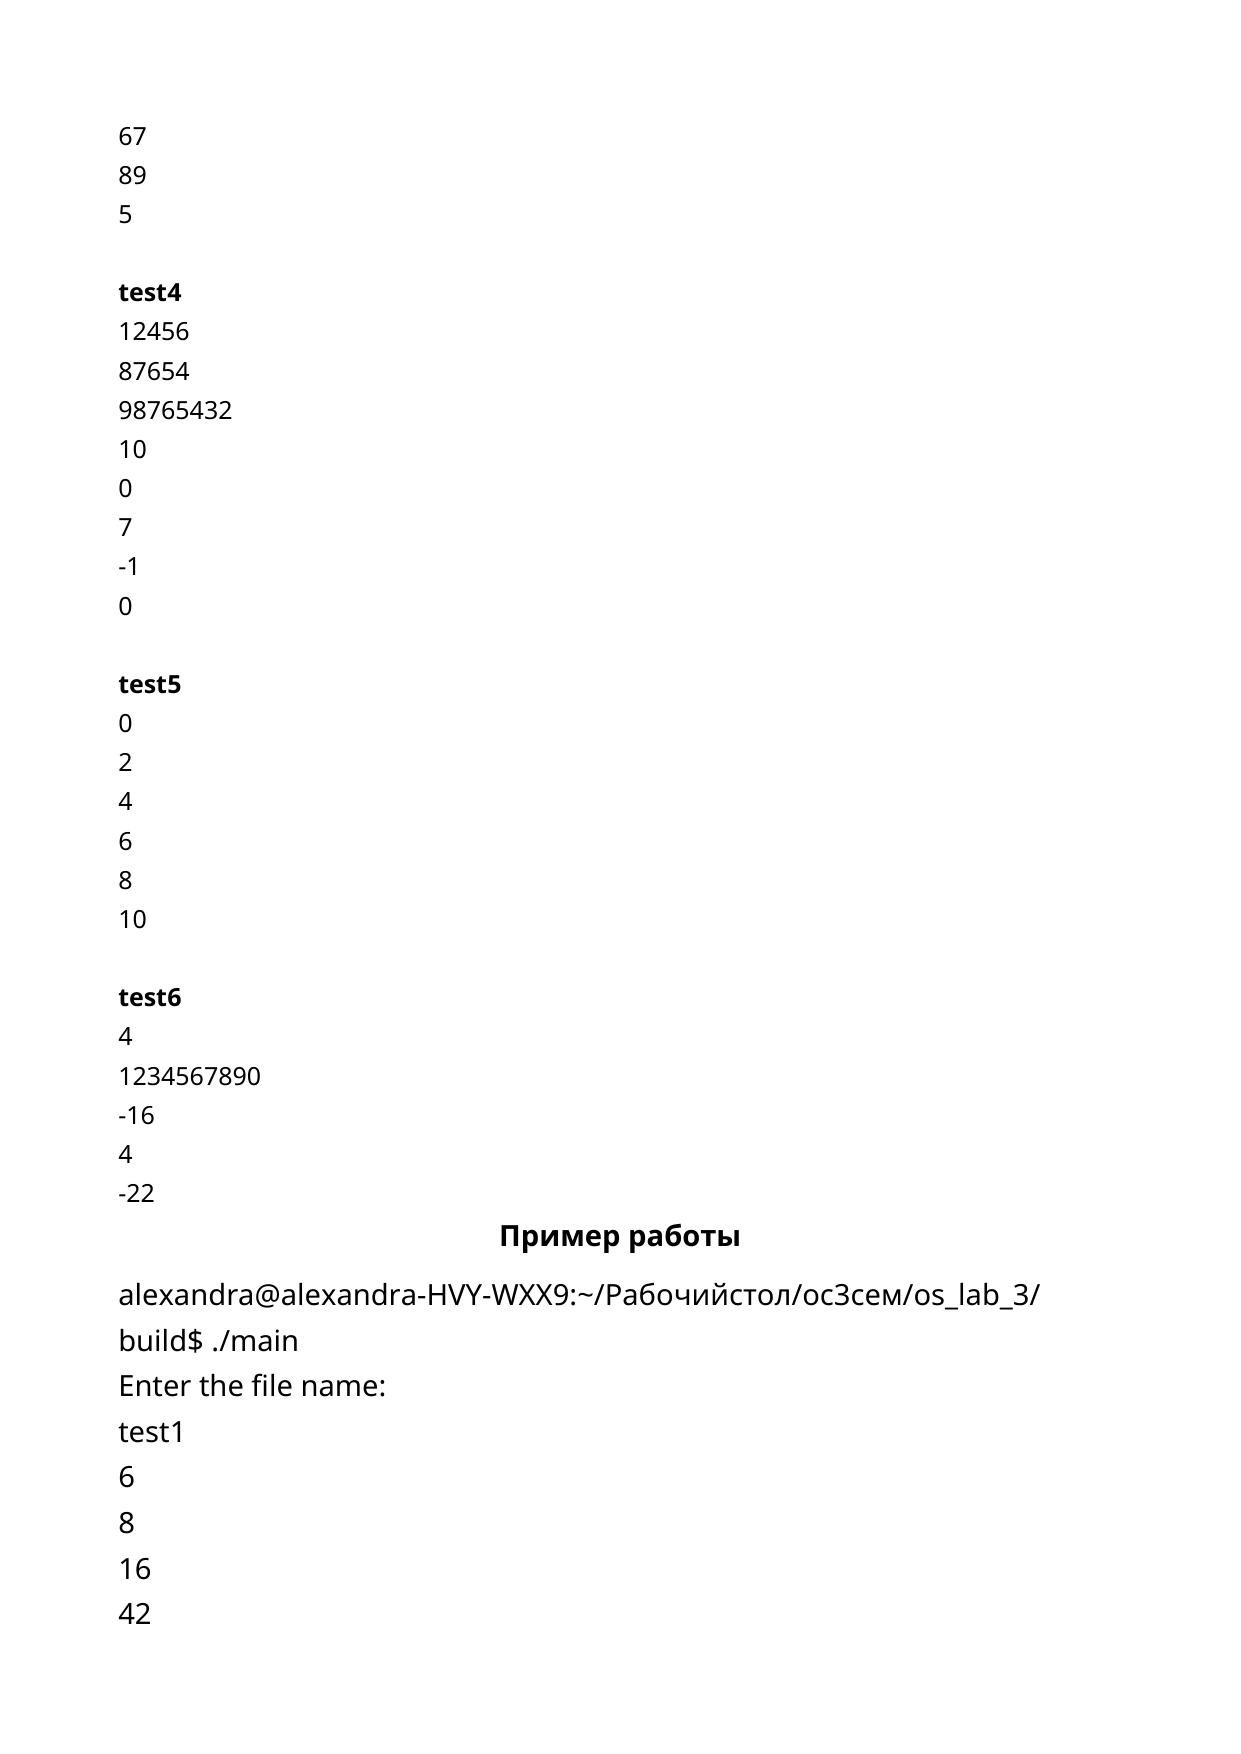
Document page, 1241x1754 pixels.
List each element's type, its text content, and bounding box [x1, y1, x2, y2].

text 4 [118, 784, 1122, 818]
text test5 [118, 666, 1122, 701]
text 4 [118, 1136, 1122, 1171]
text 6 [118, 823, 1122, 857]
text 12456 [118, 314, 1122, 348]
text test6 [118, 980, 1122, 1014]
text test4 [118, 275, 1122, 309]
text 89 [118, 157, 1122, 191]
text 87654 [118, 353, 1122, 387]
text 42 [118, 1594, 1122, 1633]
text 16 [118, 1548, 1122, 1588]
text Enter the file name: [118, 1366, 1122, 1405]
text 1234567890 [118, 1058, 1122, 1092]
text -16 [118, 1097, 1122, 1131]
text 5 [118, 196, 1122, 231]
text Пример работы [118, 1215, 1122, 1254]
text 0 [118, 588, 1122, 622]
text 4 [118, 1019, 1122, 1053]
text 10 [118, 901, 1122, 936]
text 67 [118, 118, 1122, 152]
text 8 [118, 1502, 1122, 1542]
text 6 [118, 1457, 1122, 1496]
text 7 [118, 510, 1122, 544]
text 8 [118, 862, 1122, 896]
text 98765432 [118, 392, 1122, 426]
text alexandra@alexandra-HVY-WXX9:~/Рабочийстол/ос3сем/os_lab_3/build$ ./main [118, 1274, 1122, 1359]
text 2 [118, 745, 1122, 779]
text -1 [118, 549, 1122, 583]
text 0 [118, 471, 1122, 505]
text test1 [118, 1411, 1122, 1451]
text 0 [118, 706, 1122, 740]
text 10 [118, 431, 1122, 466]
text -22 [118, 1176, 1122, 1210]
